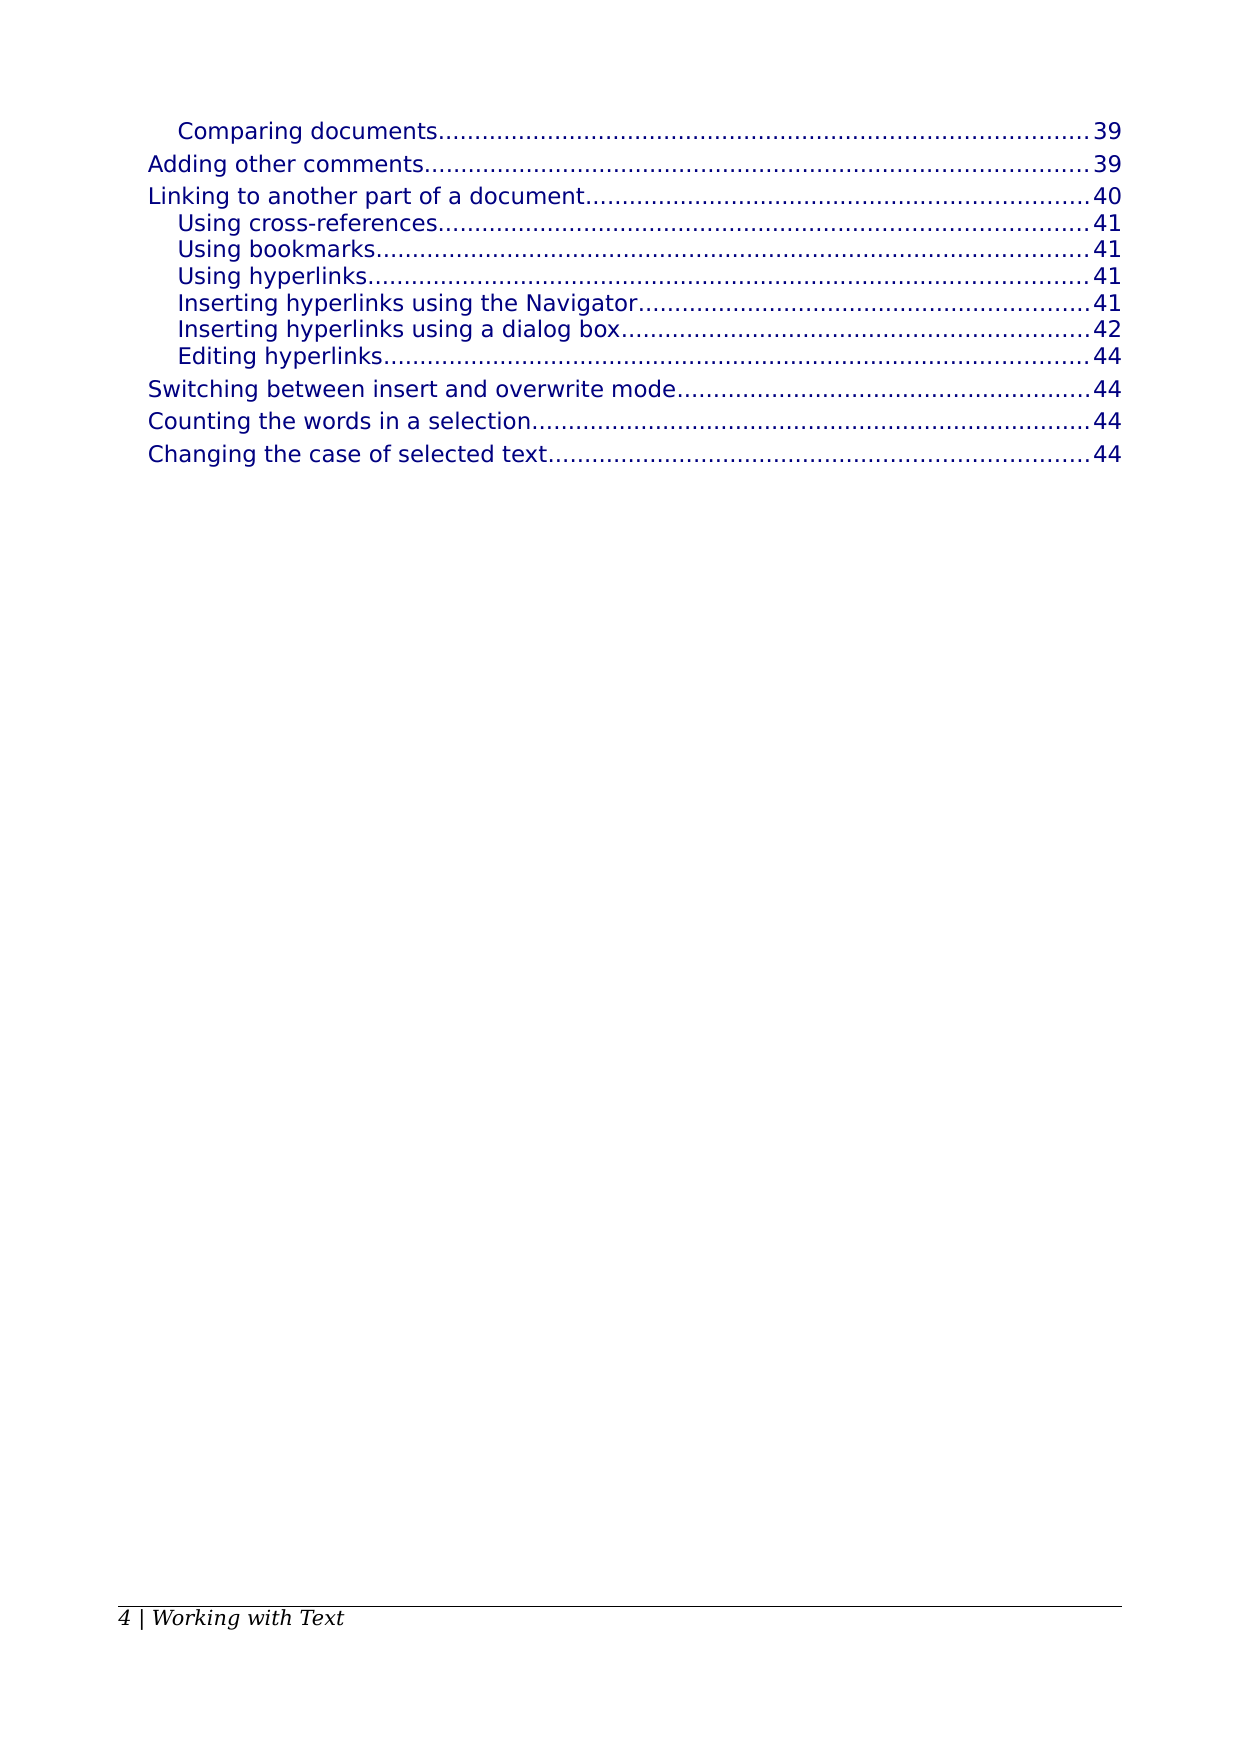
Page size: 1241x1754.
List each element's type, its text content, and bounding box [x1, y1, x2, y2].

text Editing hyperlinks 44 [177, 343, 1122, 370]
text Inserting hyperlinks using a dialog box 42 [177, 317, 1122, 343]
text Counting the words in a selection 44 [148, 408, 1122, 435]
text Changing the case of selected text 44 [148, 441, 1122, 468]
text Adding other comments 39 [148, 151, 1122, 177]
text Linking to another part of a document 40 [148, 183, 1122, 210]
text Using cross-references 41 [177, 210, 1122, 237]
text Inserting hyperlinks using the Navigator 41 [177, 290, 1122, 317]
text Using bookmarks 41 [177, 237, 1122, 263]
text Using hyperlinks 41 [177, 263, 1122, 290]
text Switching between insert and overwrite mode 44 [148, 376, 1122, 403]
text Comparing documents 39 [177, 118, 1122, 145]
